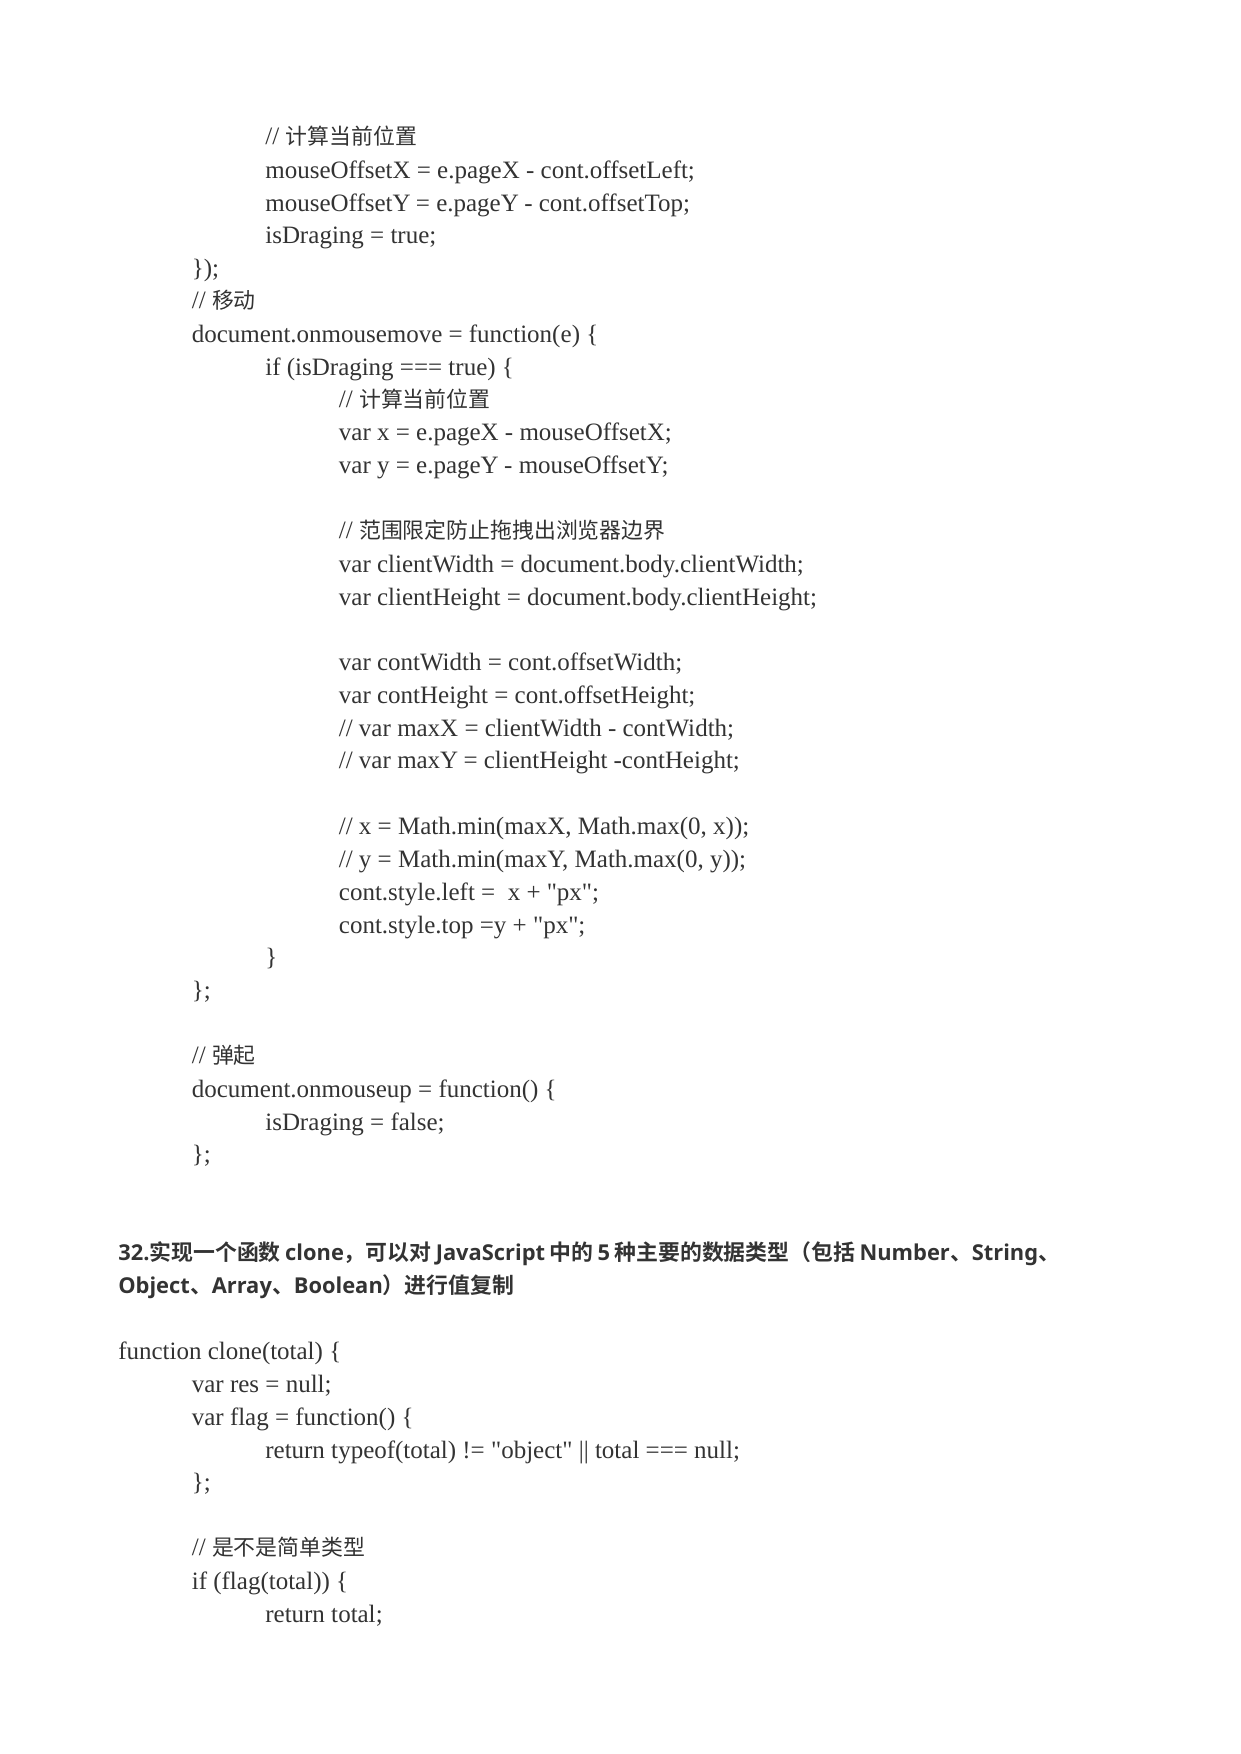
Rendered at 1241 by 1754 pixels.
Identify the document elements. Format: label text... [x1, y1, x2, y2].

text }; [118, 1463, 1122, 1496]
text document.onmouseup = function() { [118, 1070, 1122, 1102]
text var contWidth = cont.offsetWidth; [118, 643, 1122, 676]
text // 计算当前位置 [118, 118, 1122, 151]
text mouseOffsetY = e.pageY - cont.offsetTop; [118, 184, 1122, 217]
text if (flag(total)) { [118, 1562, 1122, 1595]
text }; [118, 1135, 1122, 1168]
text return typeof(total) != "object" || total === null; [118, 1431, 1122, 1463]
text // 弹起 [118, 1037, 1122, 1070]
text mouseOffsetX = e.pageX - cont.offsetLeft; [118, 151, 1122, 184]
text var res = null; [118, 1365, 1122, 1398]
text var contHeight = cont.offsetHeight; [118, 676, 1122, 709]
text }); [118, 249, 1122, 282]
text // 范围限定防止拖拽出浏览器边界 [118, 512, 1122, 545]
text isDraging = true; [118, 217, 1122, 249]
text // 计算当前位置 [118, 381, 1122, 413]
text // 是不是简单类型 [118, 1529, 1122, 1562]
text var flag = function() { [118, 1398, 1122, 1431]
text function clone(total) { [118, 1332, 1122, 1365]
text // var maxY = clientHeight -contHeight; [118, 742, 1122, 774]
text return total; [118, 1595, 1122, 1627]
text }; [118, 971, 1122, 1004]
text } [118, 938, 1122, 971]
text // y = Math.min(maxY, Math.max(0, y)); [118, 840, 1122, 873]
text // var maxX = clientWidth - contWidth; [118, 709, 1122, 742]
text // 移动 [118, 282, 1122, 315]
text // x = Math.min(maxX, Math.max(0, x)); [118, 807, 1122, 840]
text if (isDraging === true) { [118, 348, 1122, 381]
text isDraging = false; [118, 1102, 1122, 1135]
text var x = e.pageX - mouseOffsetX; [118, 413, 1122, 446]
text document.onmousemove = function(e) { [118, 315, 1122, 348]
text var y = e.pageY - mouseOffsetY; [118, 446, 1122, 479]
text cont.style.top =y + "px"; [118, 906, 1122, 938]
text var clientWidth = document.body.clientWidth; [118, 545, 1122, 577]
text 32.实现一个函数clone，可以对JavaScript中的5种主要的数据类型（包括Number、String、 Object、Array、Boolean）进行值复制 [118, 1234, 1122, 1299]
text var clientHeight = document.body.clientHeight; [118, 577, 1122, 610]
text cont.style.left = x + "px"; [118, 873, 1122, 906]
